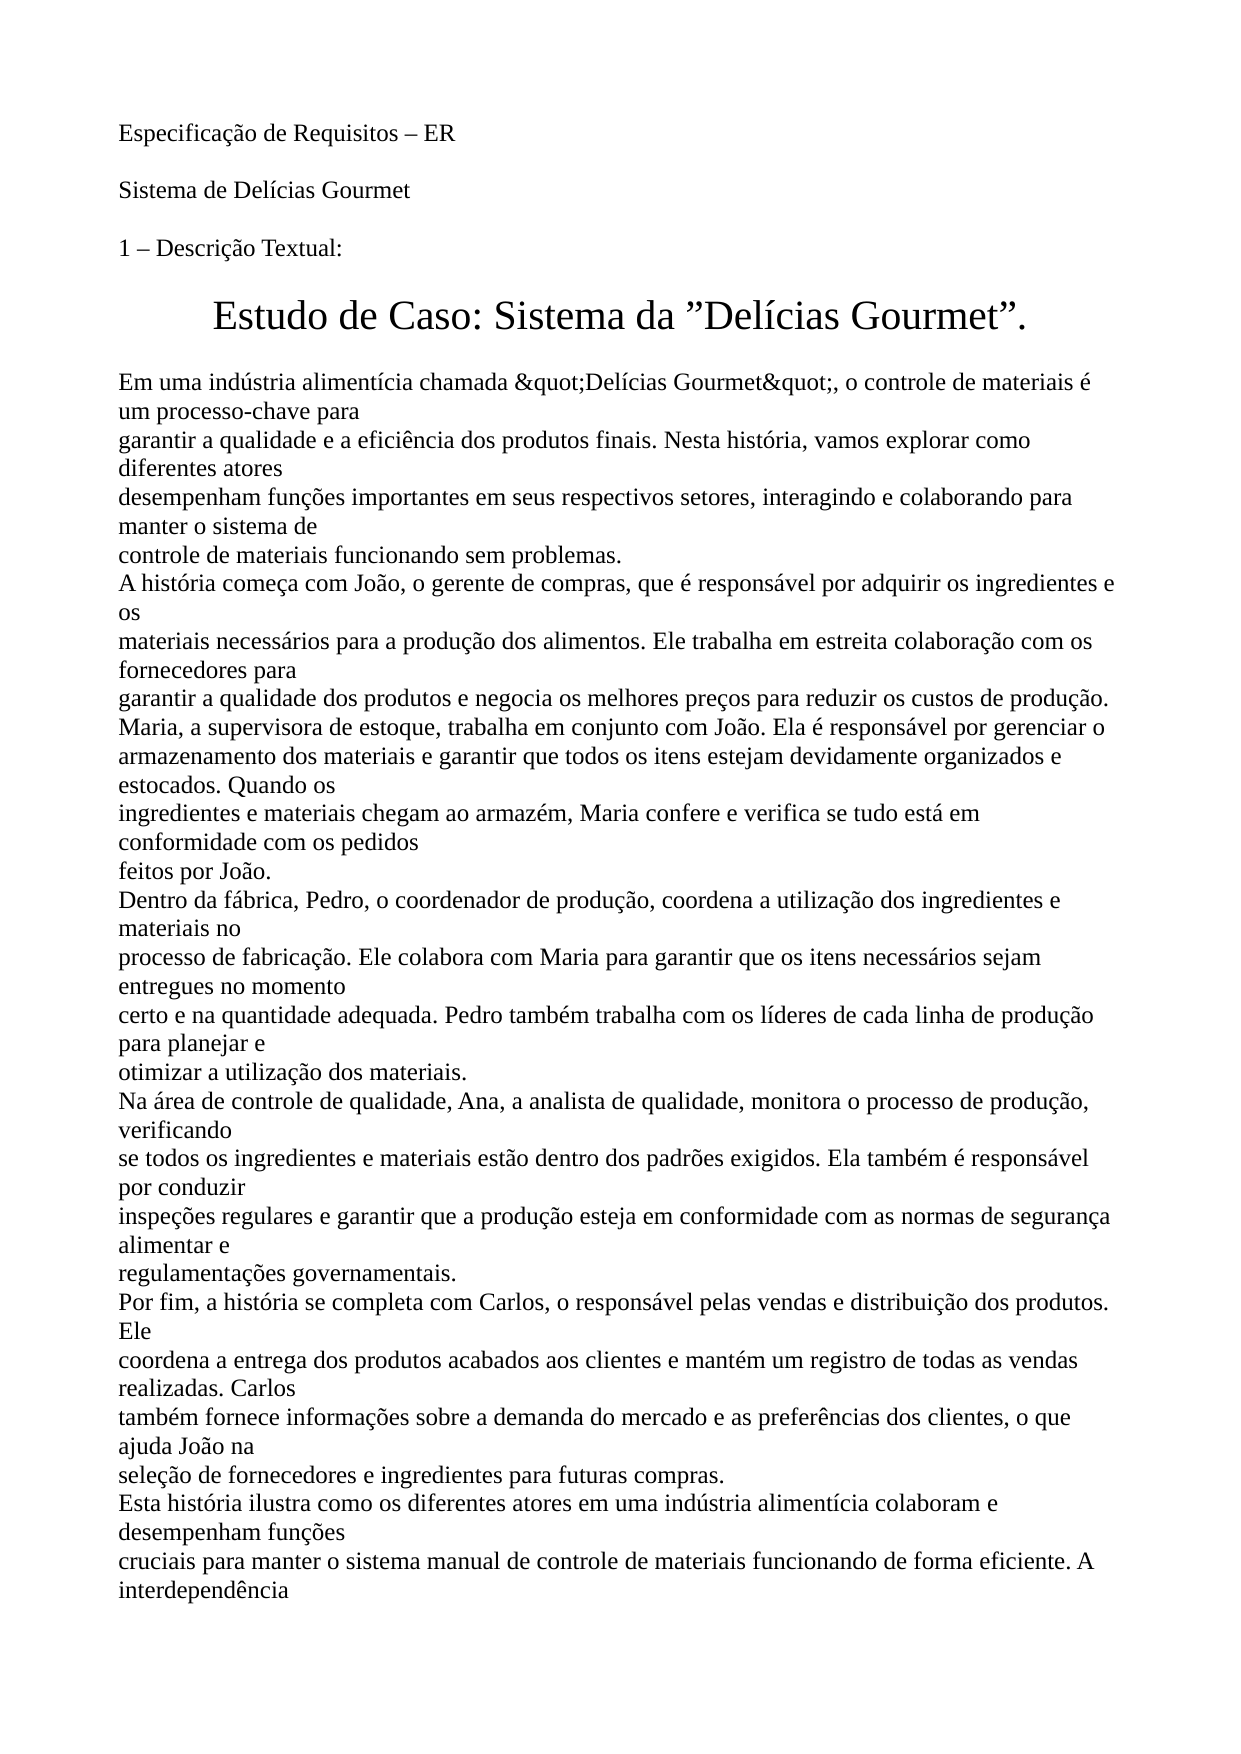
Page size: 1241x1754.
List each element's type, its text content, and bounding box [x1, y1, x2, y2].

text Por fim, a história se completa com Carlos, o responsável pelas vendas e distribuição dos produtos. Ele [118, 1287, 1122, 1345]
text Na área de controle de qualidade, Ana, a analista de qualidade, monitora o processo de produção, verificando [118, 1086, 1122, 1143]
text regulamentações governamentais. [118, 1258, 1122, 1287]
text feitos por João. [118, 856, 1122, 885]
text certo e na quantidade adequada. Pedro também trabalha com os líderes de cada linha de produção para planejar e [118, 1000, 1122, 1057]
text materiais necessários para a produção dos alimentos. Ele trabalha em estreita colaboração com os fornecedores para [118, 626, 1122, 683]
text cruciais para manter o sistema manual de controle de materiais funcionando de forma eficiente. A interdependência [118, 1546, 1122, 1603]
text desempenham funções importantes em seus respectivos setores, interagindo e colaborando para manter o sistema de [118, 482, 1122, 540]
text garantir a qualidade dos produtos e negocia os melhores preços para reduzir os custos de produção. [118, 683, 1122, 712]
text processo de fabricação. Ele colabora com Maria para garantir que os itens necessários sejam entregues no momento [118, 942, 1122, 1000]
text Esta história ilustra como os diferentes atores em uma indústria alimentícia colaboram e desempenham funções [118, 1488, 1122, 1546]
text coordena a entrega dos produtos acabados aos clientes e mantém um registro de todas as vendas realizadas. Carlos [118, 1345, 1122, 1402]
text A história começa com João, o gerente de compras, que é responsável por adquirir os ingredientes e os [118, 568, 1122, 626]
text controle de materiais funcionando sem problemas. [118, 540, 1122, 568]
text 1 – Descrição Textual: [118, 233, 1122, 262]
text Em uma indústria alimentícia chamada &quot;Delícias Gourmet&quot;, o controle de materiais é um processo-chave para [118, 367, 1122, 425]
text Especificação de Requisitos – ER [118, 118, 1122, 147]
text seleção de fornecedores e ingredientes para futuras compras. [118, 1460, 1122, 1488]
text ingredientes e materiais chegam ao armazém, Maria confere e verifica se tudo está em conformidade com os pedidos [118, 798, 1122, 856]
text garantir a qualidade e a eficiência dos produtos finais. Nesta história, vamos explorar como diferentes atores [118, 425, 1122, 482]
text armazenamento dos materiais e garantir que todos os itens estejam devidamente organizados e estocados. Quando os [118, 741, 1122, 798]
text Estudo de Caso: Sistema da ”Delícias Gourmet”. [118, 291, 1122, 338]
text otimizar a utilização dos materiais. [118, 1057, 1122, 1086]
text inspeções regulares e garantir que a produção esteja em conformidade com as normas de segurança alimentar e [118, 1201, 1122, 1258]
text Dentro da fábrica, Pedro, o coordenador de produção, coordena a utilização dos ingredientes e materiais no [118, 885, 1122, 942]
text Maria, a supervisora de estoque, trabalha em conjunto com João. Ela é responsável por gerenciar o [118, 712, 1122, 741]
text também fornece informações sobre a demanda do mercado e as preferências dos clientes, o que ajuda João na [118, 1402, 1122, 1460]
text Sistema de Delícias Gourmet [118, 176, 1122, 204]
text se todos os ingredientes e materiais estão dentro dos padrões exigidos. Ela também é responsável por conduzir [118, 1143, 1122, 1201]
